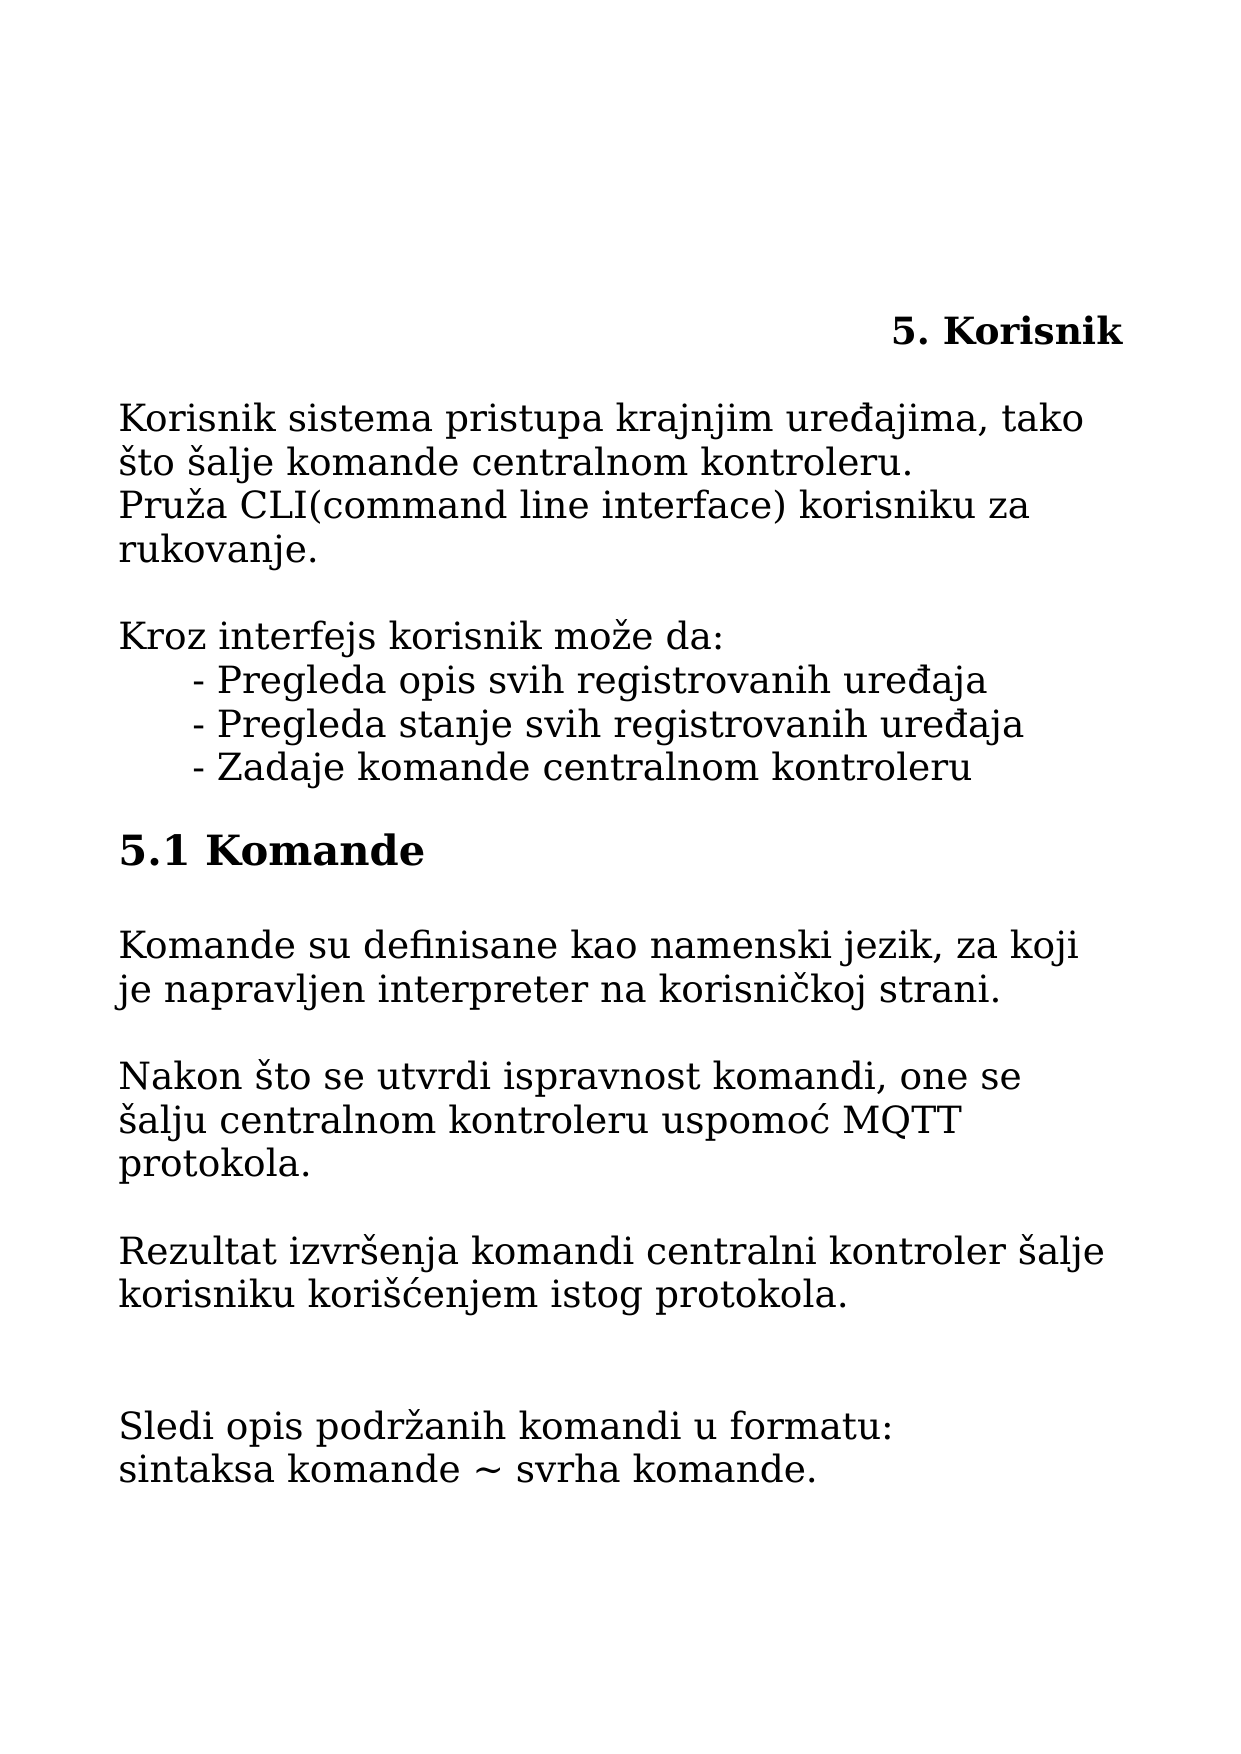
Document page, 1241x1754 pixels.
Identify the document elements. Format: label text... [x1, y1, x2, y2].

text - Pregleda stanje svih registrovanih uređaja [118, 702, 1122, 746]
text - Zadaje komande centralnom kontroleru [118, 746, 1122, 789]
text - Pregleda opis svih registrovanih uređaja [118, 659, 1122, 702]
text Kroz interfejs korisnik može da: [118, 615, 1122, 659]
text 5.1 Komande [118, 826, 1122, 875]
text Pruža CLI(command line interface) korisniku za rukovanje. [118, 484, 1122, 571]
text sintaksa komande ~ svrha komande. [118, 1448, 1122, 1492]
text Rezultat izvršenja komandi centralni kontroler šalje korisniku korišćenjem istog protokola. [118, 1229, 1122, 1317]
text Korisnik sistema pristupa krajnjim uređajima, tako što šalje komande centralnom kontroleru. [118, 397, 1122, 484]
text Sledi opis podržanih komandi u formatu: [118, 1404, 1122, 1448]
text Nakon što se utvrdi ispravnost komandi, one se šalju centralnom kontroleru uspomoć MQTT protokola. [118, 1055, 1122, 1186]
text 5. Korisnik [118, 309, 1122, 353]
text Komande su definisane kao namenski jezik, za koji je napravljen interpreter na korisničkoj strani. [118, 924, 1122, 1011]
